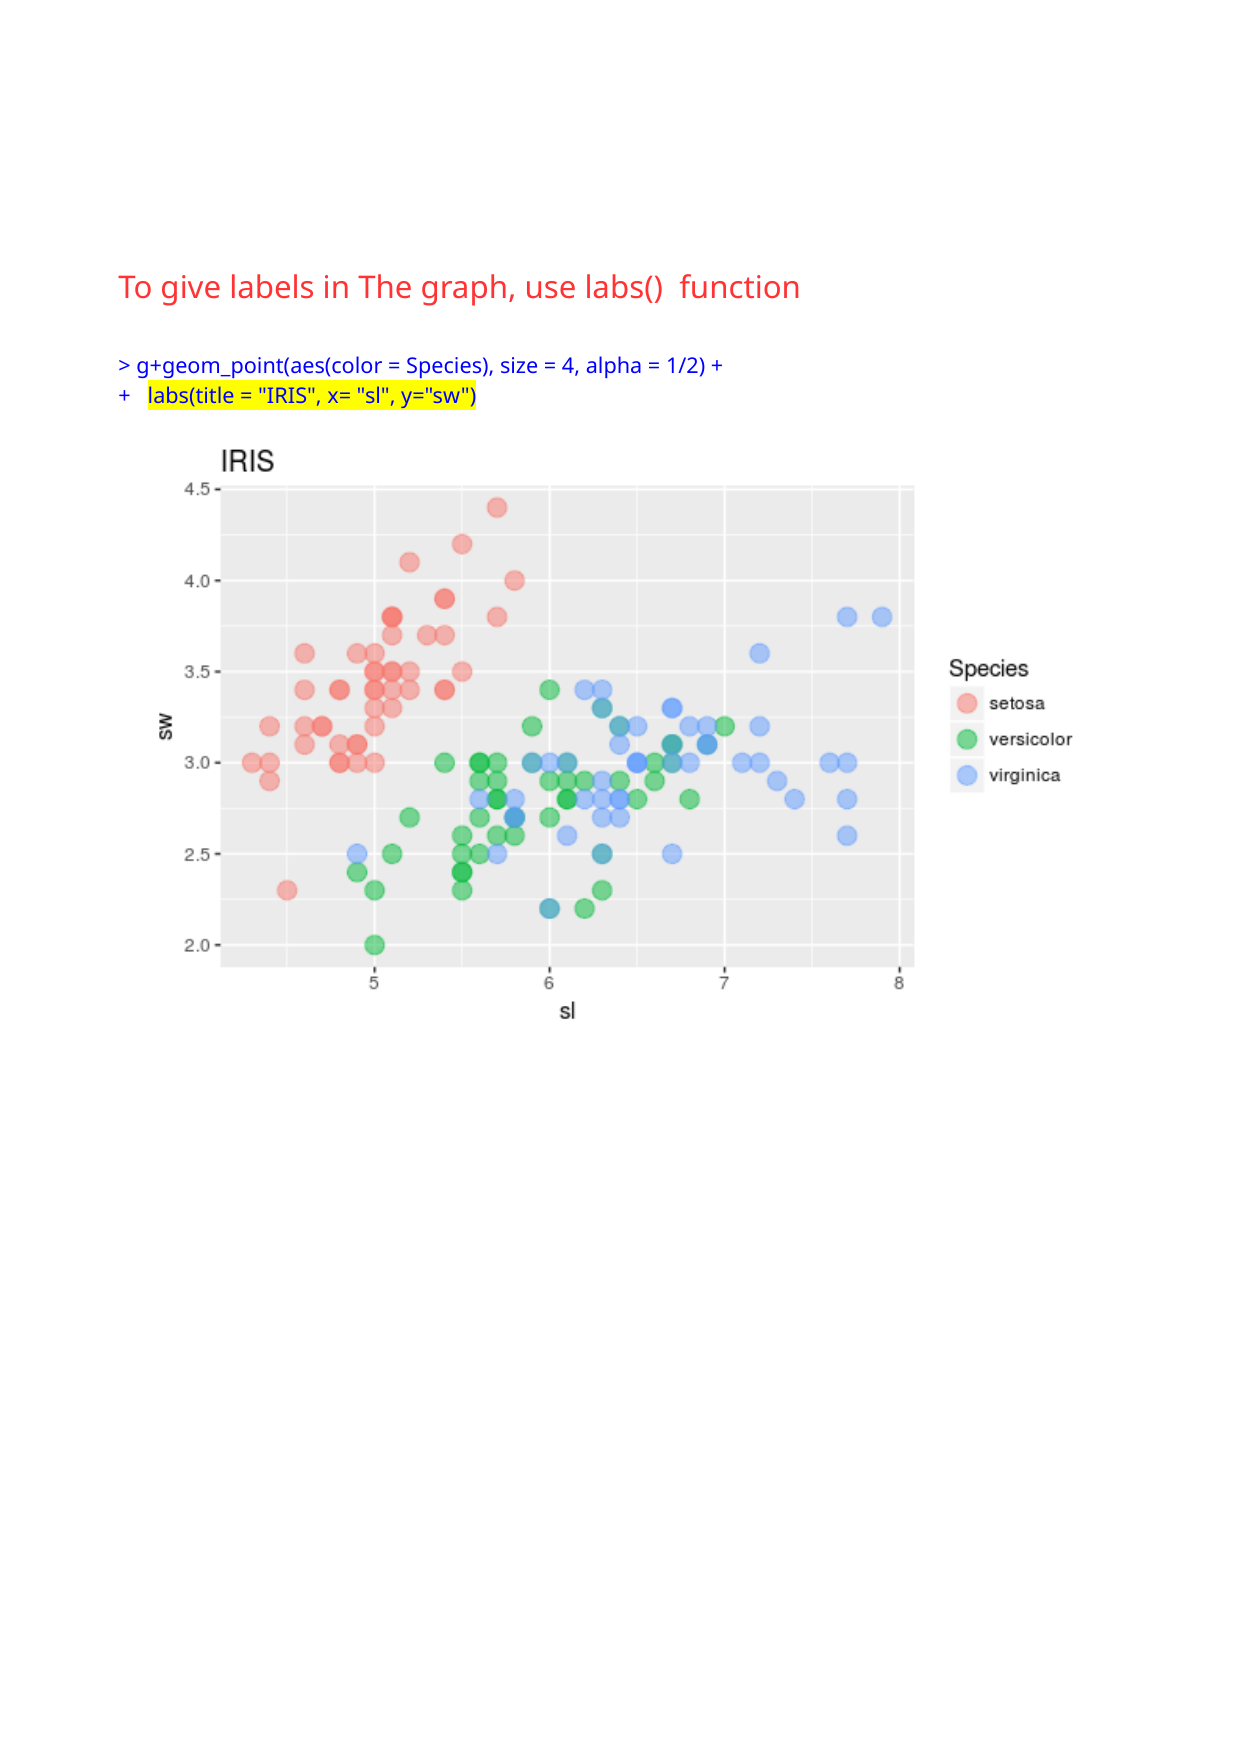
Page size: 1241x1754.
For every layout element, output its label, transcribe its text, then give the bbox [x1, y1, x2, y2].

picture [144, 439, 1096, 1030]
text > g+geom_point(aes(color = Species), size = 4, alpha = 1/2) + [118, 351, 1122, 380]
text + labs(title = "IRIS", x= "sl", y="sw") [118, 380, 1122, 410]
text To give labels in The graph, use labs() function [118, 266, 1122, 308]
